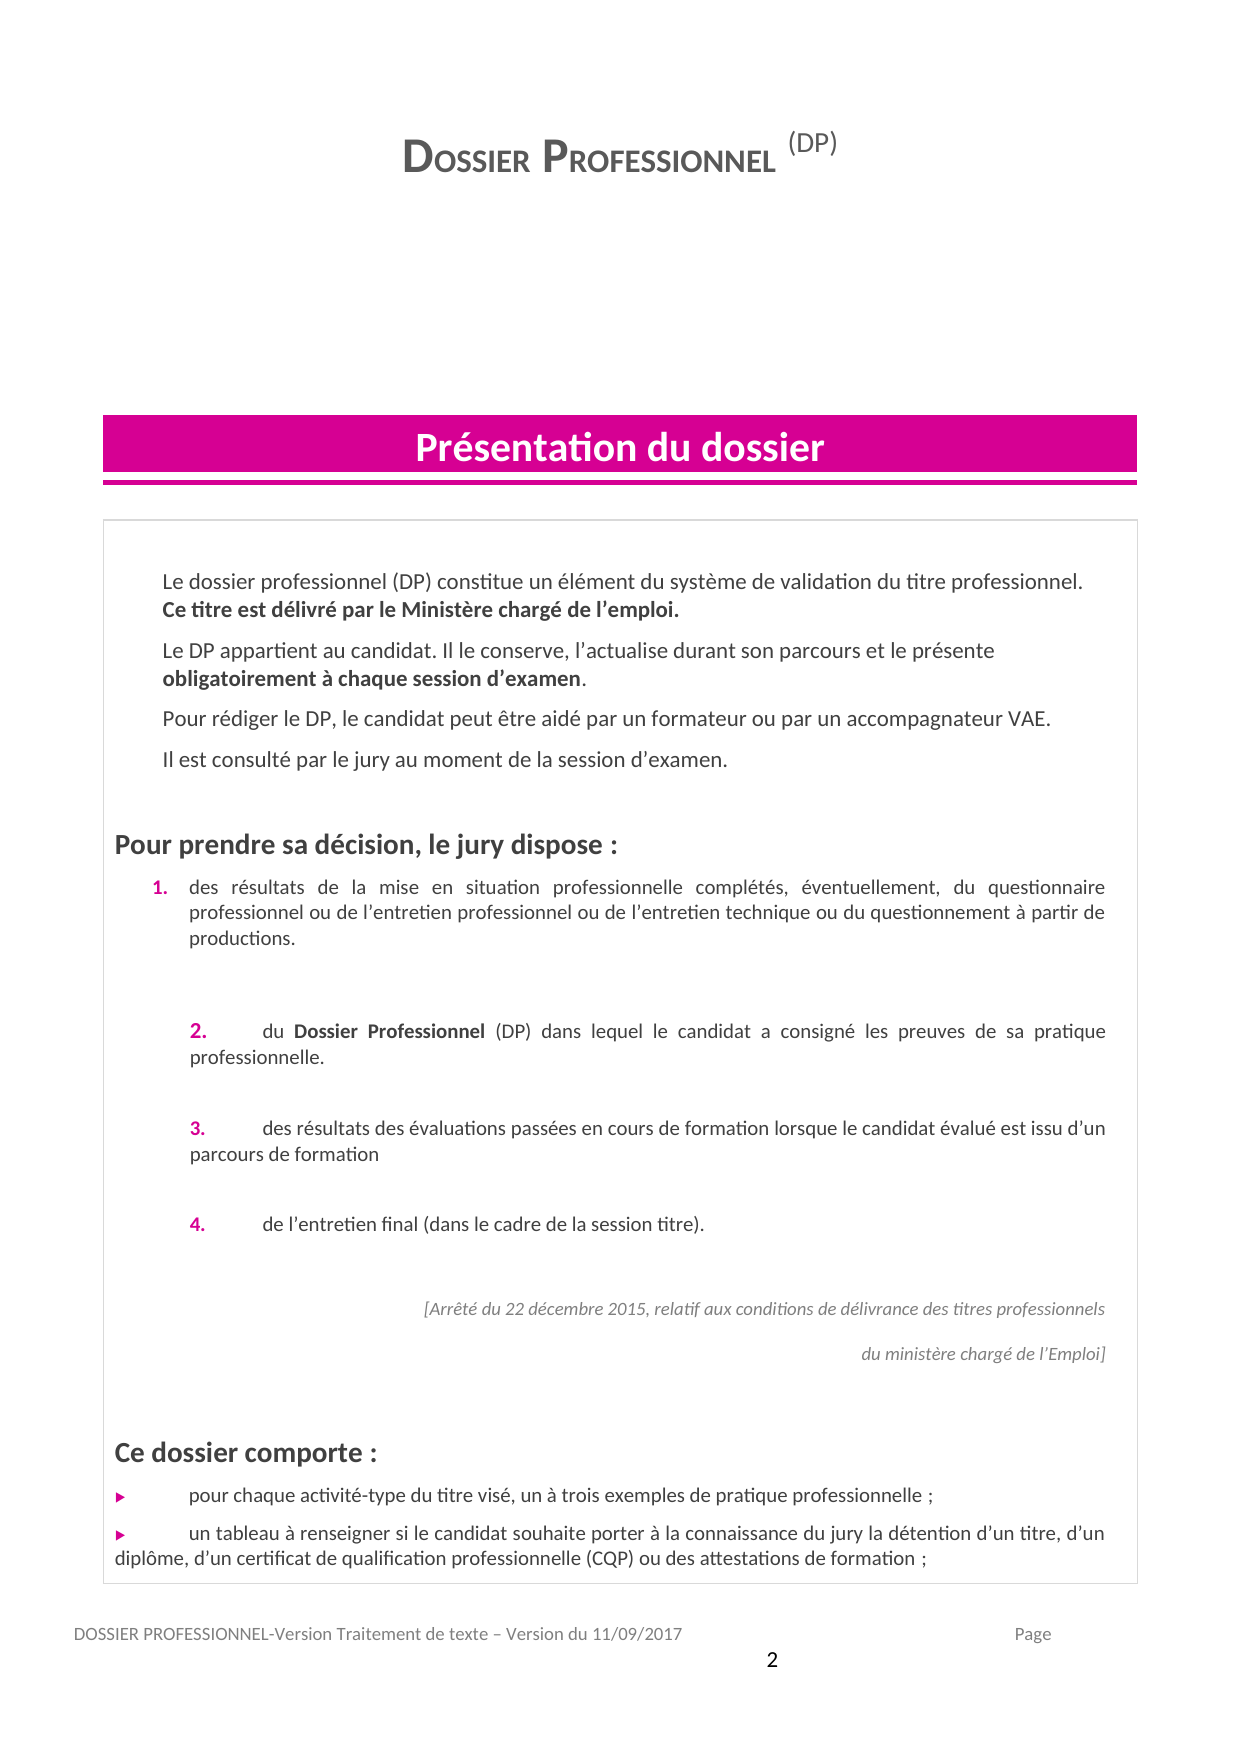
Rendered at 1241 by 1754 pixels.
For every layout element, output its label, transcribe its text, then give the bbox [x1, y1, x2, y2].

table_cell [103, 472, 1137, 480]
table_cell Le dossier professionnel (DP) constitue un élément du système de validation du titre professionnel. Ce titre est délivré par le Ministère chargé de l’emploi. Le DP appartient au candidat. Il le conserve, l’actualise durant son parcours et le présente obligatoirement à chaque session d’examen. Pour rédiger le DP, le candidat peut être aidé par un formateur ou par un accompagnateur VAE. Il est consulté par le jury au moment de la session d’examen. Pour prendre sa décision, le jury dispose : des résultats de la mise en situation professionnelle complétés, éventuellement, du questionnaire professionnel ou de l’entretien professionnel ou de l’entretien technique ou du questionnement à partir de productions. du Dossier Professionnel (DP) dans lequel le candidat a consigné les preuves de sa pratique professionnelle. des résultats des évaluations passées en cours de formation lorsque le candidat évalué est issu d’un parcours de formation de l’entretien final (dans le cadre de la session titre). [Arrêté du 22 décembre 2015, relatif aux conditions de délivrance des titres professionnels du ministère chargé de l’Emploi] Ce dossier comporte : pour chaque activité-type du titre visé, un à trois exemples de pratique professionnelle ; un tableau à renseigner si le candidat souhaite porter à la connaissance du jury la détention d’un titre, d’un diplôme, d’un certificat de qualification professionnelle (CQP) ou des attestations de formation ; une déclaration sur l’honneur à compléter et à signer ; des documents illustrant la pratique professionnelle du candidat (facultatif) des annexes, si nécessaire. [104, 521, 1137, 1583]
table_cell [103, 485, 1137, 519]
table_header Présentation du dossier [103, 415, 1137, 472]
